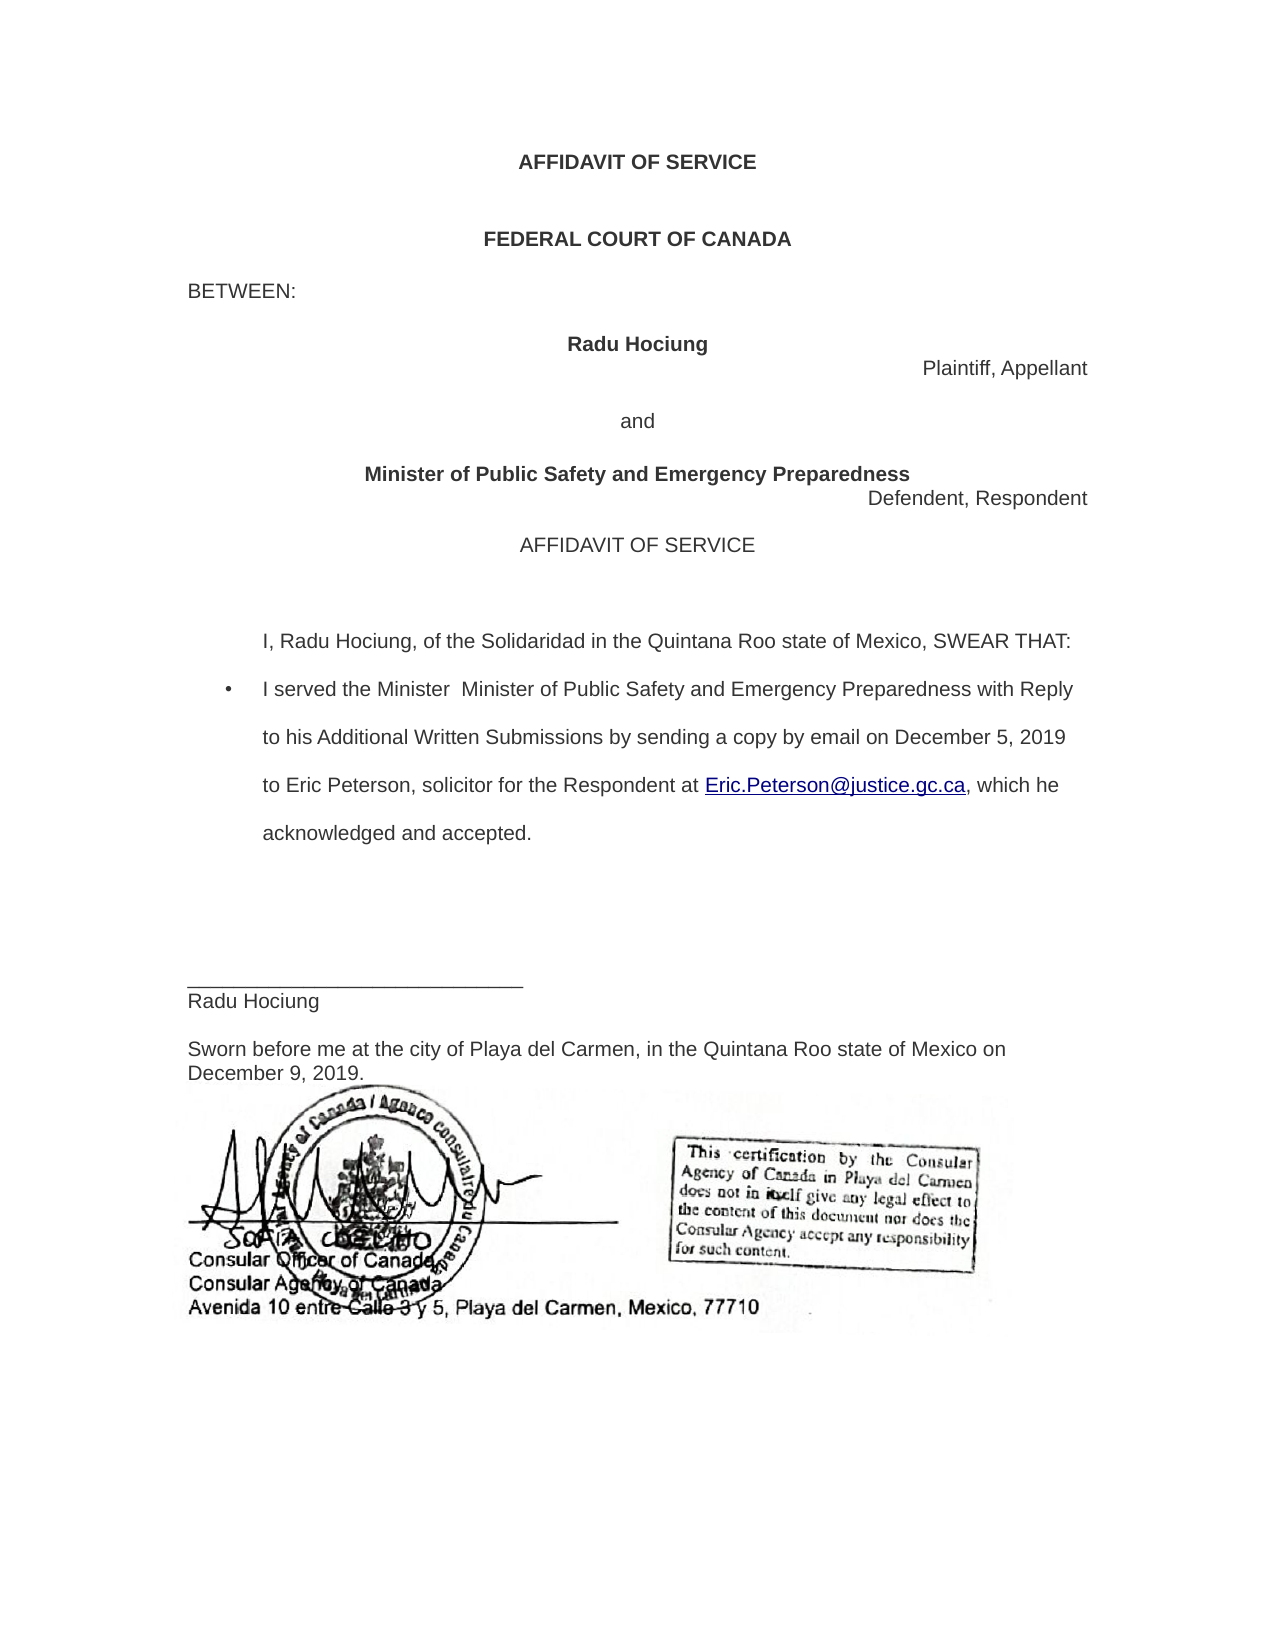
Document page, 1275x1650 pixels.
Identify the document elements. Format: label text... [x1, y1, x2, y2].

text Radu Hociung [187, 989, 1087, 1013]
text Sworn before me at the city of Playa del Carmen, in the Quintana Roo state of Mexico on December 9, 2019. [187, 1037, 1087, 1084]
text AFFIDAVIT OF SERVICE [187, 150, 1087, 174]
text Minister of Public Safety and Emergency Preparedness [187, 461, 1087, 485]
picture [171, 1081, 1015, 1337]
text FEDERAL COURT OF CANADA [187, 227, 1087, 251]
text Radu Hociung [187, 332, 1087, 356]
text Plaintiff, Appellant [187, 356, 1087, 380]
list I served the Minister Minister of Public Safety and Emergency Preparedness with Reply to his Additional Written Submissions by sending a copy by email on December 5, 2019 to Eric Peterson, solicitor for the Respondent at Eric.Peterson@justice.gc.ca, which he acknowledged and accepted. [225, 677, 1087, 845]
text _____________________________ [187, 965, 1087, 989]
text Defendent, Respondent [187, 485, 1087, 509]
text BETWEEN: [187, 279, 1087, 303]
text I, Radu Hociung, of the Solidaridad in the Quintana Roo state of Mexico, SWEAR THAT: [187, 629, 1087, 653]
text and [187, 409, 1087, 433]
text AFFIDAVIT OF SERVICE [187, 533, 1087, 557]
